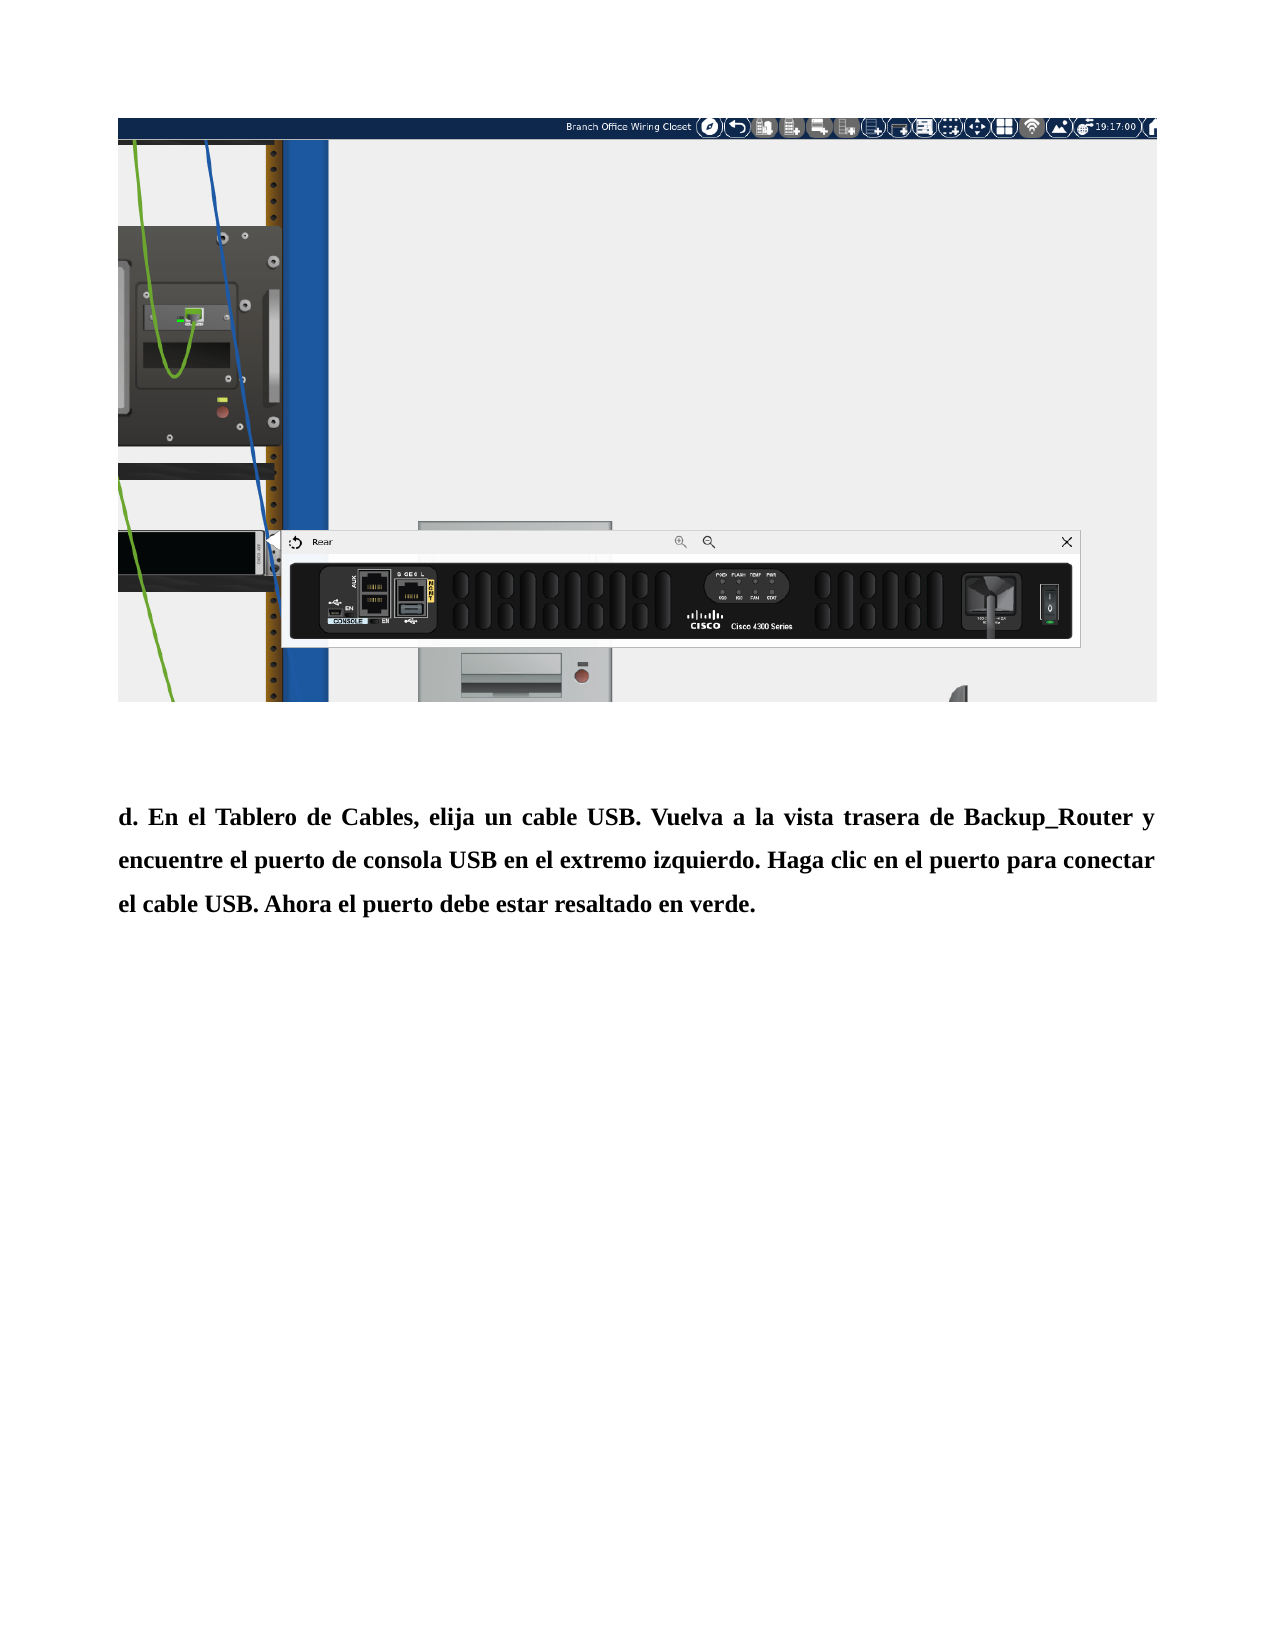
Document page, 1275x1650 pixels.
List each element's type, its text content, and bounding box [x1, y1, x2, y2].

picture [118, 118, 1157, 702]
text d. En el Tablero de Cables, elija un cable USB. Vuelva a la vista trasera de Backup_Router y encuentre el puerto de consola USB en el extremo izquierdo. Haga clic en el puerto para conectar el cable USB. Ahora el puerto debe estar resaltado en verde. [118, 802, 1157, 917]
